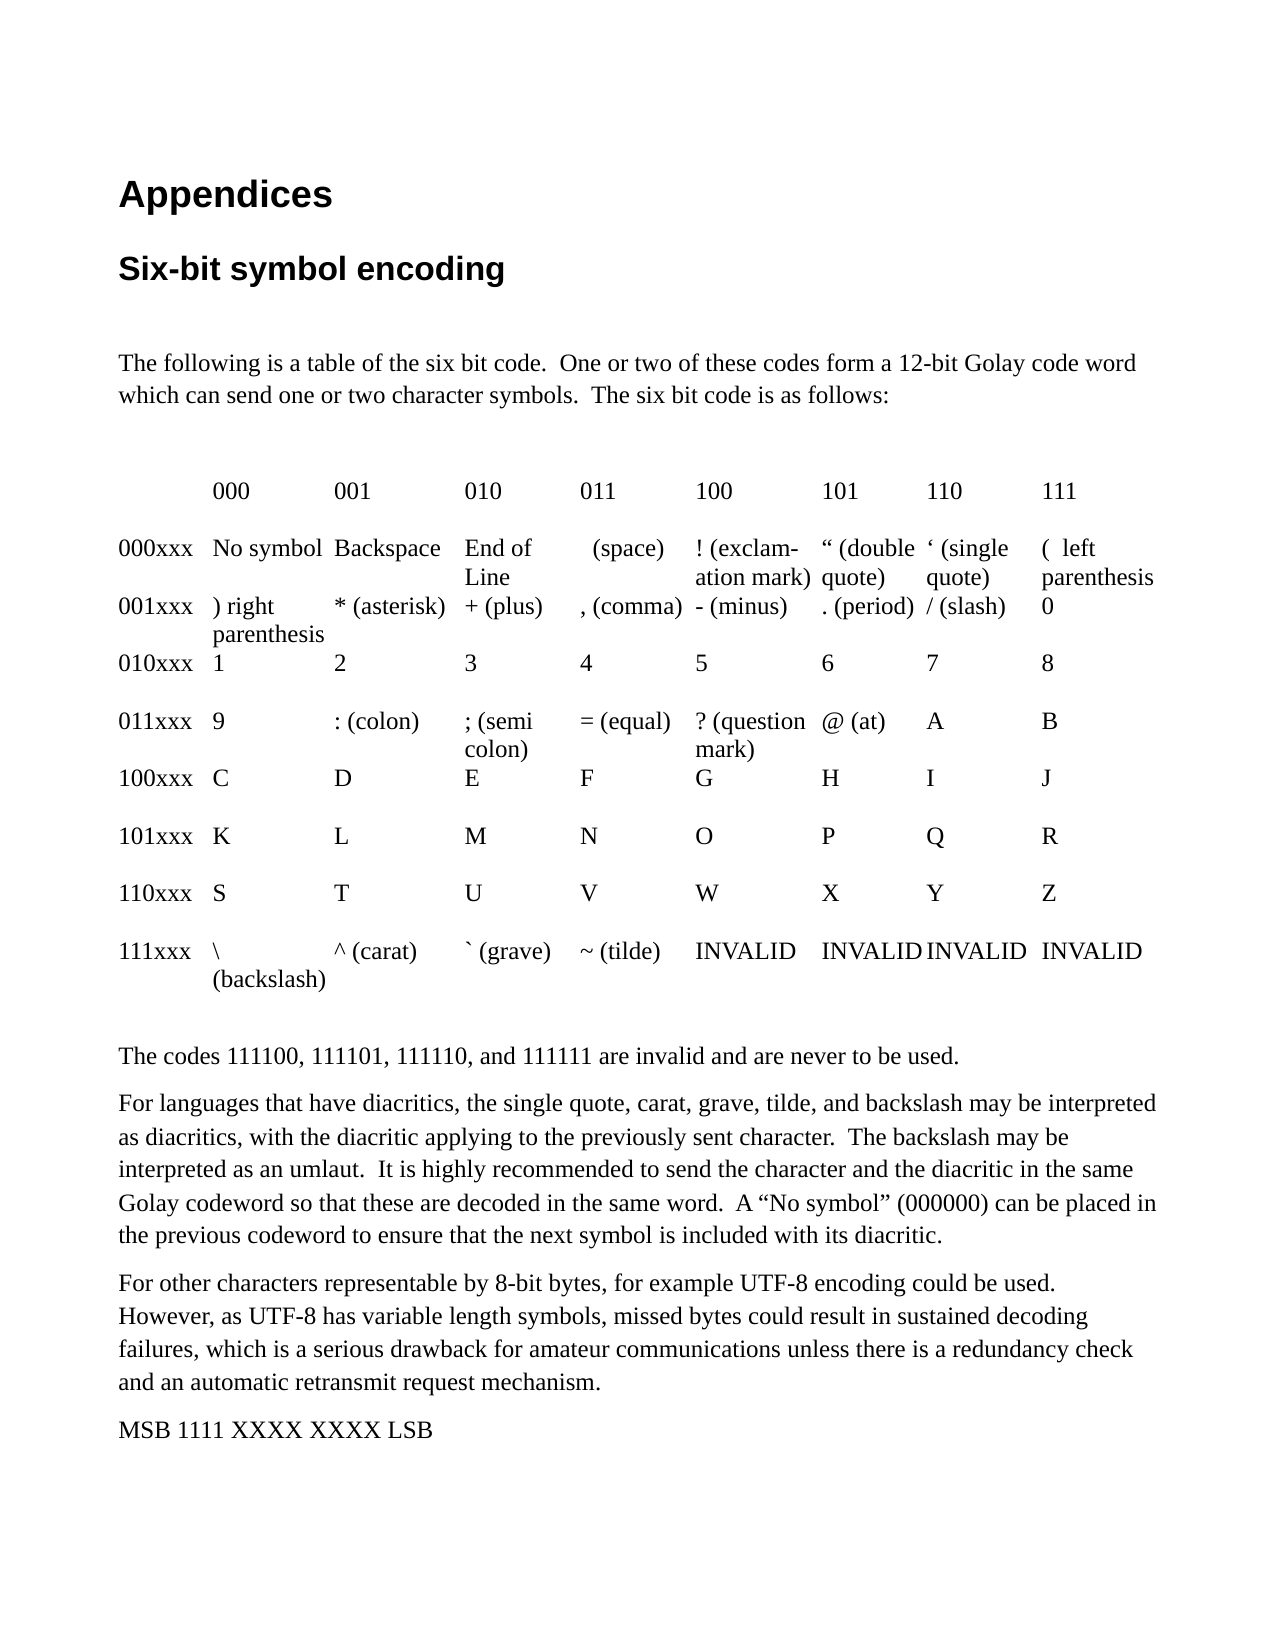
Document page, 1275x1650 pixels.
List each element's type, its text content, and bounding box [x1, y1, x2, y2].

text For other characters representable by 8-bit bytes, for example UTF-8 encoding could be used. However, as UTF-8 has variable length symbols, missed bytes could result in sustained decoding failures, which is a serious drawback for amateur communications unless there is a redundancy check and an automatic retransmit request mechanism. [118, 1268, 1157, 1396]
table_cell R [1041, 821, 1157, 878]
text For languages that have diacritics, the single quote, carat, grave, tilde, and backslash may be interpreted as diacritics, with the diacritic applying to the previously sent character. The backslash may be interpreted as an umlaut. It is highly recommended to send the character and the diacritic in the same Golay codeword so that these are decoded in the same word. A “No symbol” (000000) can be placed in the previous codeword to ensure that the next symbol is included with its diacritic. [118, 1088, 1157, 1249]
table_cell 4 [580, 648, 695, 706]
subtitle Appendices [118, 172, 1157, 216]
table_cell 100xxx [118, 763, 212, 821]
table_cell INVALID [926, 936, 1041, 993]
table_cell H [821, 763, 926, 821]
table_cell ! (exclam- ation mark) [695, 533, 821, 591]
table_cell ? (question mark) [695, 706, 821, 763]
table_cell ~ (tilde) [580, 936, 695, 993]
table_cell ` (grave) [464, 936, 580, 993]
table_cell V [580, 878, 695, 936]
table_cell J [1041, 763, 1157, 821]
table_cell I [926, 763, 1041, 821]
table_cell A [926, 706, 1041, 763]
table_cell 3 [464, 648, 580, 706]
table_cell = (equal) [580, 706, 695, 763]
table_cell No symbol [212, 533, 334, 591]
table_cell 5 [695, 648, 821, 706]
table_cell N [580, 821, 695, 878]
table_cell ( left parenthesis [1041, 533, 1157, 591]
table_cell L [334, 821, 464, 878]
table_cell 011xxx [118, 706, 212, 763]
table_cell End of Line [464, 533, 580, 591]
table_cell INVALID [821, 936, 926, 993]
table_cell 110xxx [118, 878, 212, 936]
table_header 001 [334, 476, 464, 533]
table_cell . (period) [821, 591, 926, 648]
table_cell 1 [212, 648, 334, 706]
text The following is a table of the six bit code. One or two of these codes form a 12-bit Golay code word which can send one or two character symbols. The six bit code is as follows: [118, 348, 1157, 409]
table_cell 8 [1041, 648, 1157, 706]
table_cell ‘ (single quote) [926, 533, 1041, 591]
subtitle Six-bit symbol encoding [118, 249, 1157, 287]
table_cell @ (at) [821, 706, 926, 763]
table_cell D [334, 763, 464, 821]
table_cell U [464, 878, 580, 936]
table_cell ^ (carat) [334, 936, 464, 993]
table_cell 000xxx [118, 533, 212, 591]
table_cell ) right parenthesis [212, 591, 334, 648]
table_cell X [821, 878, 926, 936]
table_cell : (colon) [334, 706, 464, 763]
table_cell INVALID [695, 936, 821, 993]
table_cell K [212, 821, 334, 878]
table_cell 010xxx [118, 648, 212, 706]
table_cell / (slash) [926, 591, 1041, 648]
table_cell 7 [926, 648, 1041, 706]
table_header 010 [464, 476, 580, 533]
table_cell T [334, 878, 464, 936]
table_cell 2 [334, 648, 464, 706]
table_cell 111xxx [118, 936, 212, 993]
table_cell O [695, 821, 821, 878]
table_cell 9 [212, 706, 334, 763]
table_cell 001xxx [118, 591, 212, 648]
table_header 110 [926, 476, 1041, 533]
table_header 100 [695, 476, 821, 533]
table_cell S [212, 878, 334, 936]
table_cell - (minus) [695, 591, 821, 648]
table_cell E [464, 763, 580, 821]
table_header [118, 476, 212, 533]
table_cell “ (double quote) [821, 533, 926, 591]
table_cell Q [926, 821, 1041, 878]
table_cell F [580, 763, 695, 821]
table_header 111 [1041, 476, 1157, 533]
table_header 000 [212, 476, 334, 533]
table_cell 0 [1041, 591, 1157, 648]
table_cell W [695, 878, 821, 936]
table_cell + (plus) [464, 591, 580, 648]
table_cell Z [1041, 878, 1157, 936]
table_header 011 [580, 476, 695, 533]
table_cell \ (backslash) [212, 936, 334, 993]
table_cell ; (semi colon) [464, 706, 580, 763]
table_cell Backspace [334, 533, 464, 591]
table_cell P [821, 821, 926, 878]
table_cell Y [926, 878, 1041, 936]
table_cell G [695, 763, 821, 821]
table_cell M [464, 821, 580, 878]
table_cell B [1041, 706, 1157, 763]
table_cell (space) [580, 533, 695, 591]
table_cell * (asterisk) [334, 591, 464, 648]
text MSB 1111 XXXX XXXX LSB [118, 1415, 1157, 1444]
table_cell 6 [821, 648, 926, 706]
table_cell INVALID [1041, 936, 1157, 993]
table_cell 101xxx [118, 821, 212, 878]
text The codes 111100, 111101, 111110, and 111111 are invalid and are never to be used. [118, 1041, 1157, 1070]
table_cell , (comma) [580, 591, 695, 648]
table_header 101 [821, 476, 926, 533]
table_cell C [212, 763, 334, 821]
